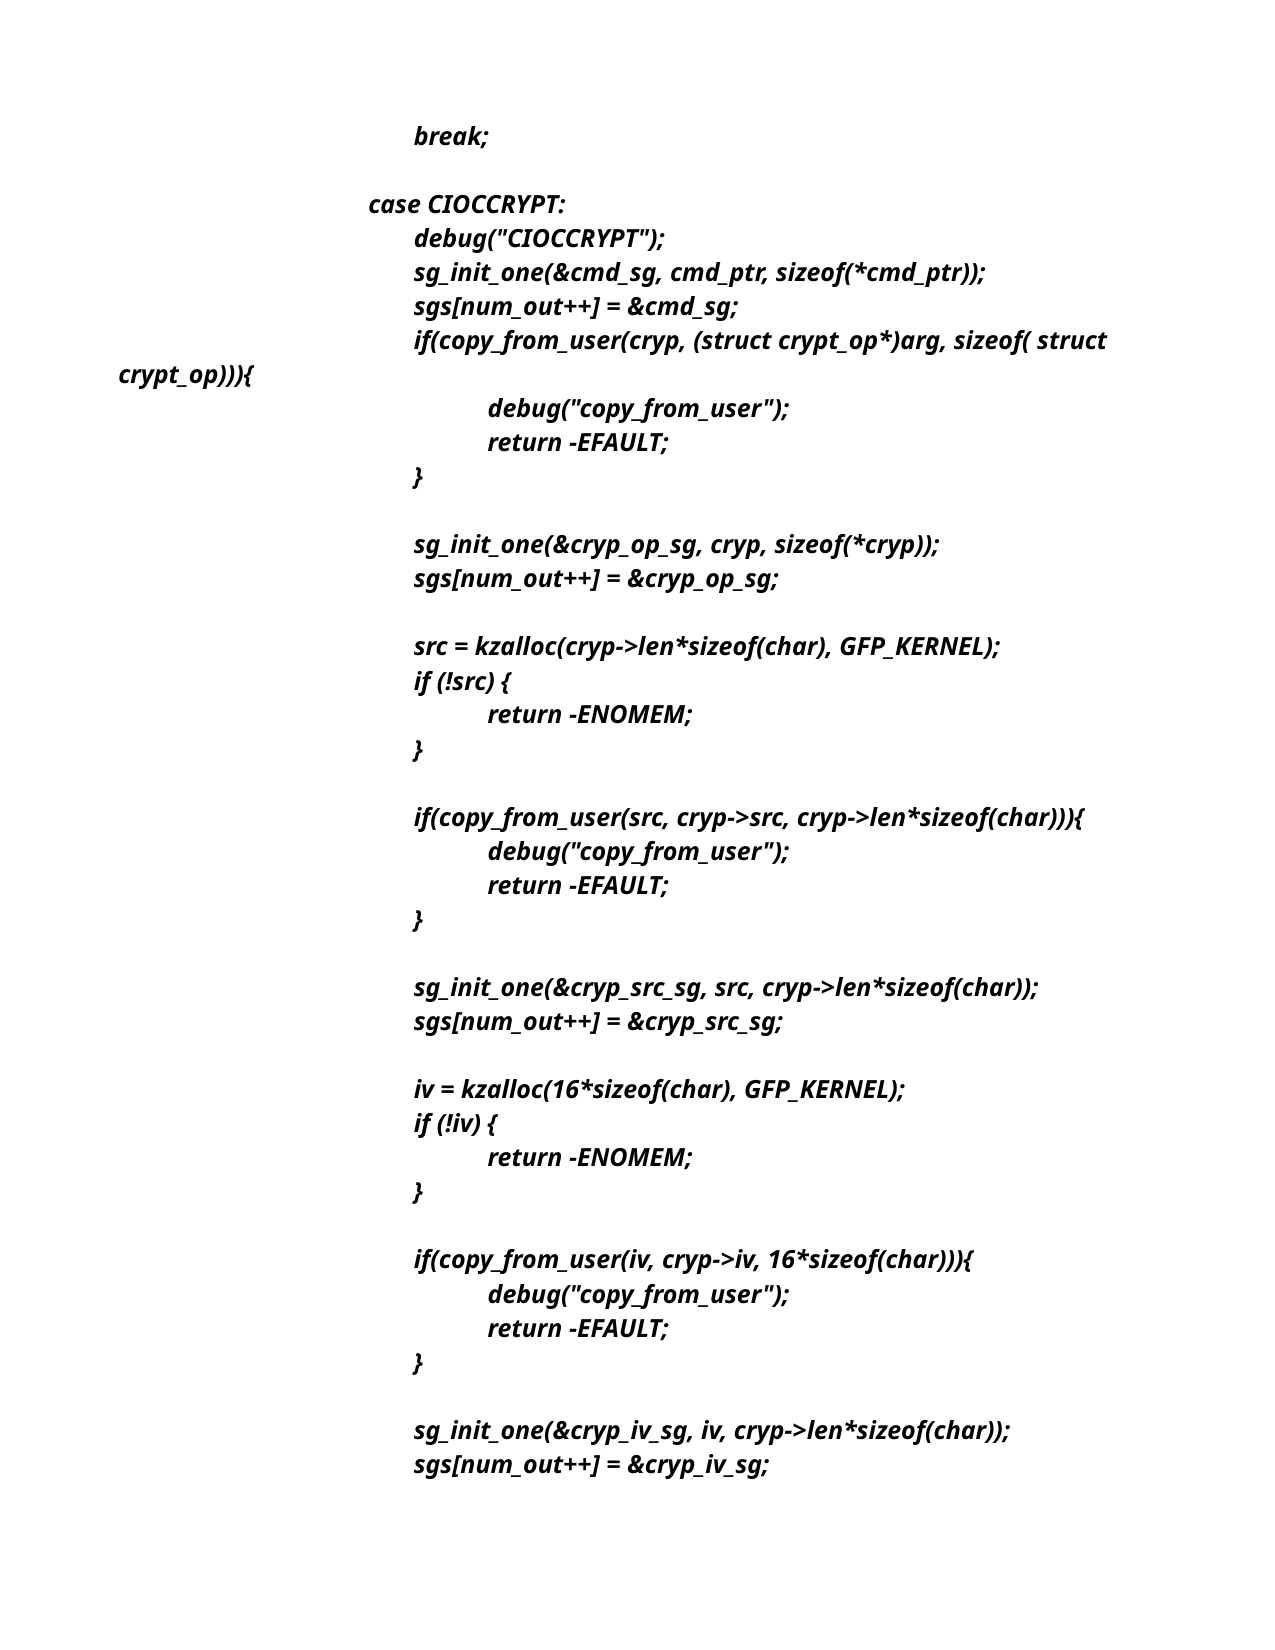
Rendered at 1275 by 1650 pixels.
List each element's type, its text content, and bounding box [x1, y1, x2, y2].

text break; [118, 118, 1157, 152]
text return -EFAULT; [118, 425, 1157, 459]
text sgs[num_out++] = &cryp_src_sg; [118, 1004, 1157, 1038]
text sg_init_one(&cryp_iv_sg, iv, cryp->len*sizeof(char)); [118, 1412, 1157, 1447]
text } [118, 731, 1157, 765]
text case CIOCCRYPT: [118, 186, 1157, 220]
text if(copy_from_user(iv, cryp->iv, 16*sizeof(char))){ [118, 1242, 1157, 1276]
text sgs[num_out++] = &cryp_op_sg; [118, 561, 1157, 595]
text } [118, 902, 1157, 936]
text sgs[num_out++] = &cryp_iv_sg; [118, 1447, 1157, 1481]
text debug("CIOCCRYPT"); [118, 220, 1157, 254]
text if (!iv) { [118, 1106, 1157, 1140]
text sg_init_one(&cmd_sg, cmd_ptr, sizeof(*cmd_ptr)); [118, 254, 1157, 288]
text debug("copy_from_user"); [118, 391, 1157, 425]
text debug("copy_from_user"); [118, 833, 1157, 867]
text return -EFAULT; [118, 867, 1157, 902]
text if(copy_from_user(src, cryp->src, cryp->len*sizeof(char))){ [118, 799, 1157, 833]
text } [118, 1344, 1157, 1378]
text sg_init_one(&cryp_src_sg, src, cryp->len*sizeof(char)); [118, 970, 1157, 1004]
text sgs[num_out++] = &cmd_sg; [118, 288, 1157, 322]
text return -EFAULT; [118, 1310, 1157, 1344]
text } [118, 1174, 1157, 1208]
text sg_init_one(&cryp_op_sg, cryp, sizeof(*cryp)); [118, 527, 1157, 561]
text src = kzalloc(cryp->len*sizeof(char), GFP_KERNEL); [118, 629, 1157, 663]
text return -ENOMEM; [118, 1140, 1157, 1174]
text if (!src) { [118, 663, 1157, 697]
text if(copy_from_user(cryp, (struct crypt_op*)arg, sizeof( struct crypt_op))){ [118, 322, 1157, 391]
text return -ENOMEM; [118, 697, 1157, 731]
text } [118, 459, 1157, 493]
text debug("copy_from_user"); [118, 1276, 1157, 1310]
text iv = kzalloc(16*sizeof(char), GFP_KERNEL); [118, 1072, 1157, 1106]
